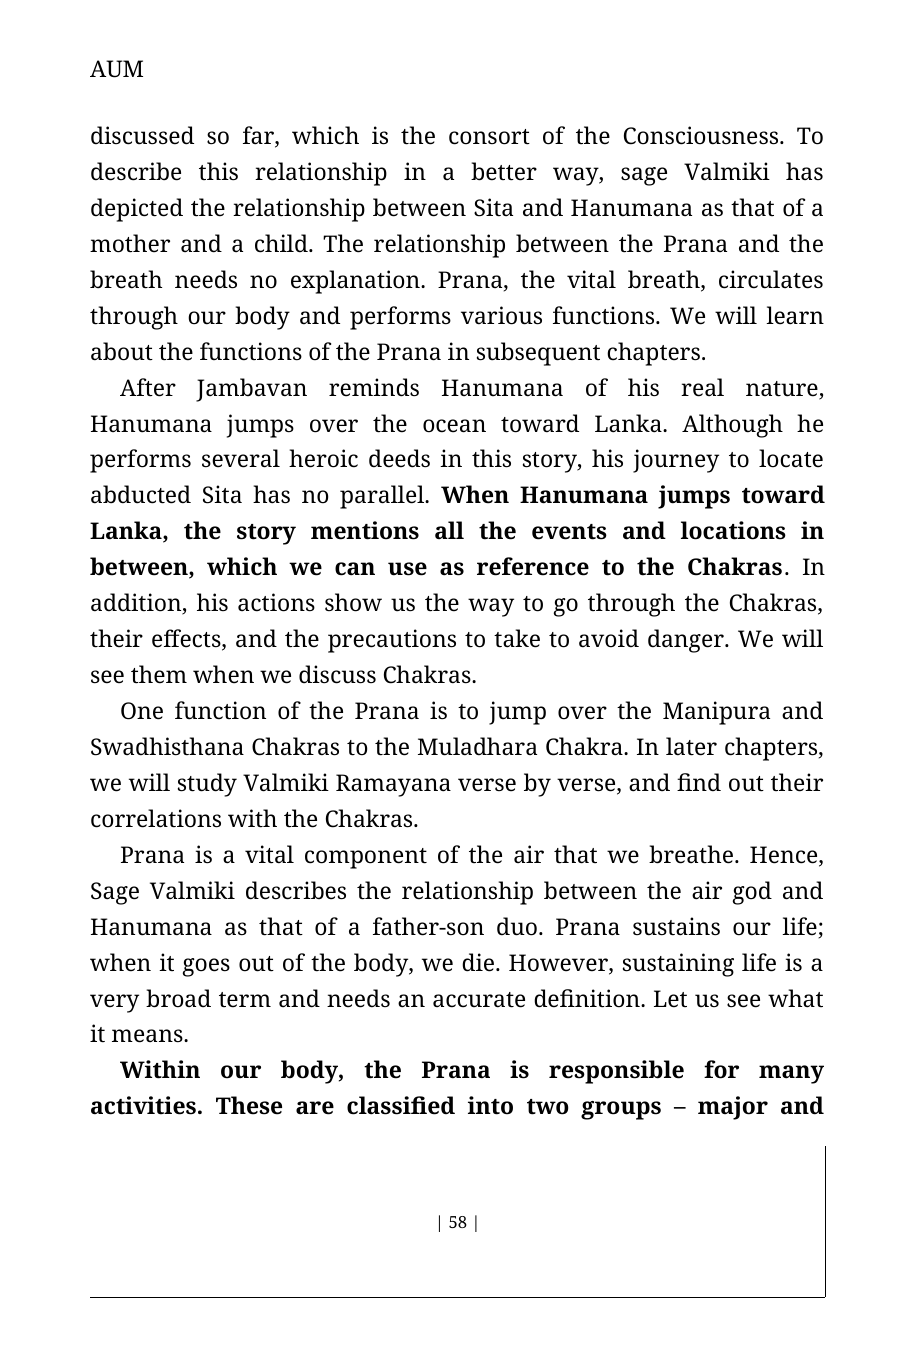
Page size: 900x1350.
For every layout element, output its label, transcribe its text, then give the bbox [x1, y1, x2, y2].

text One function of the Prana is to jump over the Manipura and Swadhisthana Chakras to the Muladhara Chakra. In later chapters, we will study Valmiki Ramayana verse by verse, and find out their correlations with the Chakras. [90, 695, 825, 834]
text Within our body, the Prana is responsible for many activities. These are classified into two groups – major and [90, 1054, 825, 1122]
text After Jambavan reminds Hanumana of his real nature, Hanumana jumps over the ocean toward Lanka. Although he performs several heroic deeds in this story, his journey to locate abducted Sita has no parallel. When Hanumana jumps toward Lanka, the story mentions all the events and locations in between, which we can use as reference to the Chakras. In addition, his actions show us the way to go through the Chakras, their effects, and the precautions to take to avoid danger. We will see them when we discuss Chakras. [90, 372, 825, 690]
text discussed so far, which is the consort of the Consciousness. To describe this relationship in a better way, sage Valmiki has depicted the relationship between Sita and Hanumana as that of a mother and a child. The relationship between the Prana and the breath needs no explanation. Prana, the vital breath, circulates through our body and performs various functions. We will learn about the functions of the Prana in subsequent chapters. [90, 120, 825, 367]
text Prana is a vital component of the air that we breathe. Hence, Sage Valmiki describes the relationship between the air god and Hanumana as that of a father-son duo. Prana sustains our life; when it goes out of the body, we die. However, sustaining life is a very broad term and needs an accurate definition. Let us see what it means. [90, 839, 825, 1050]
